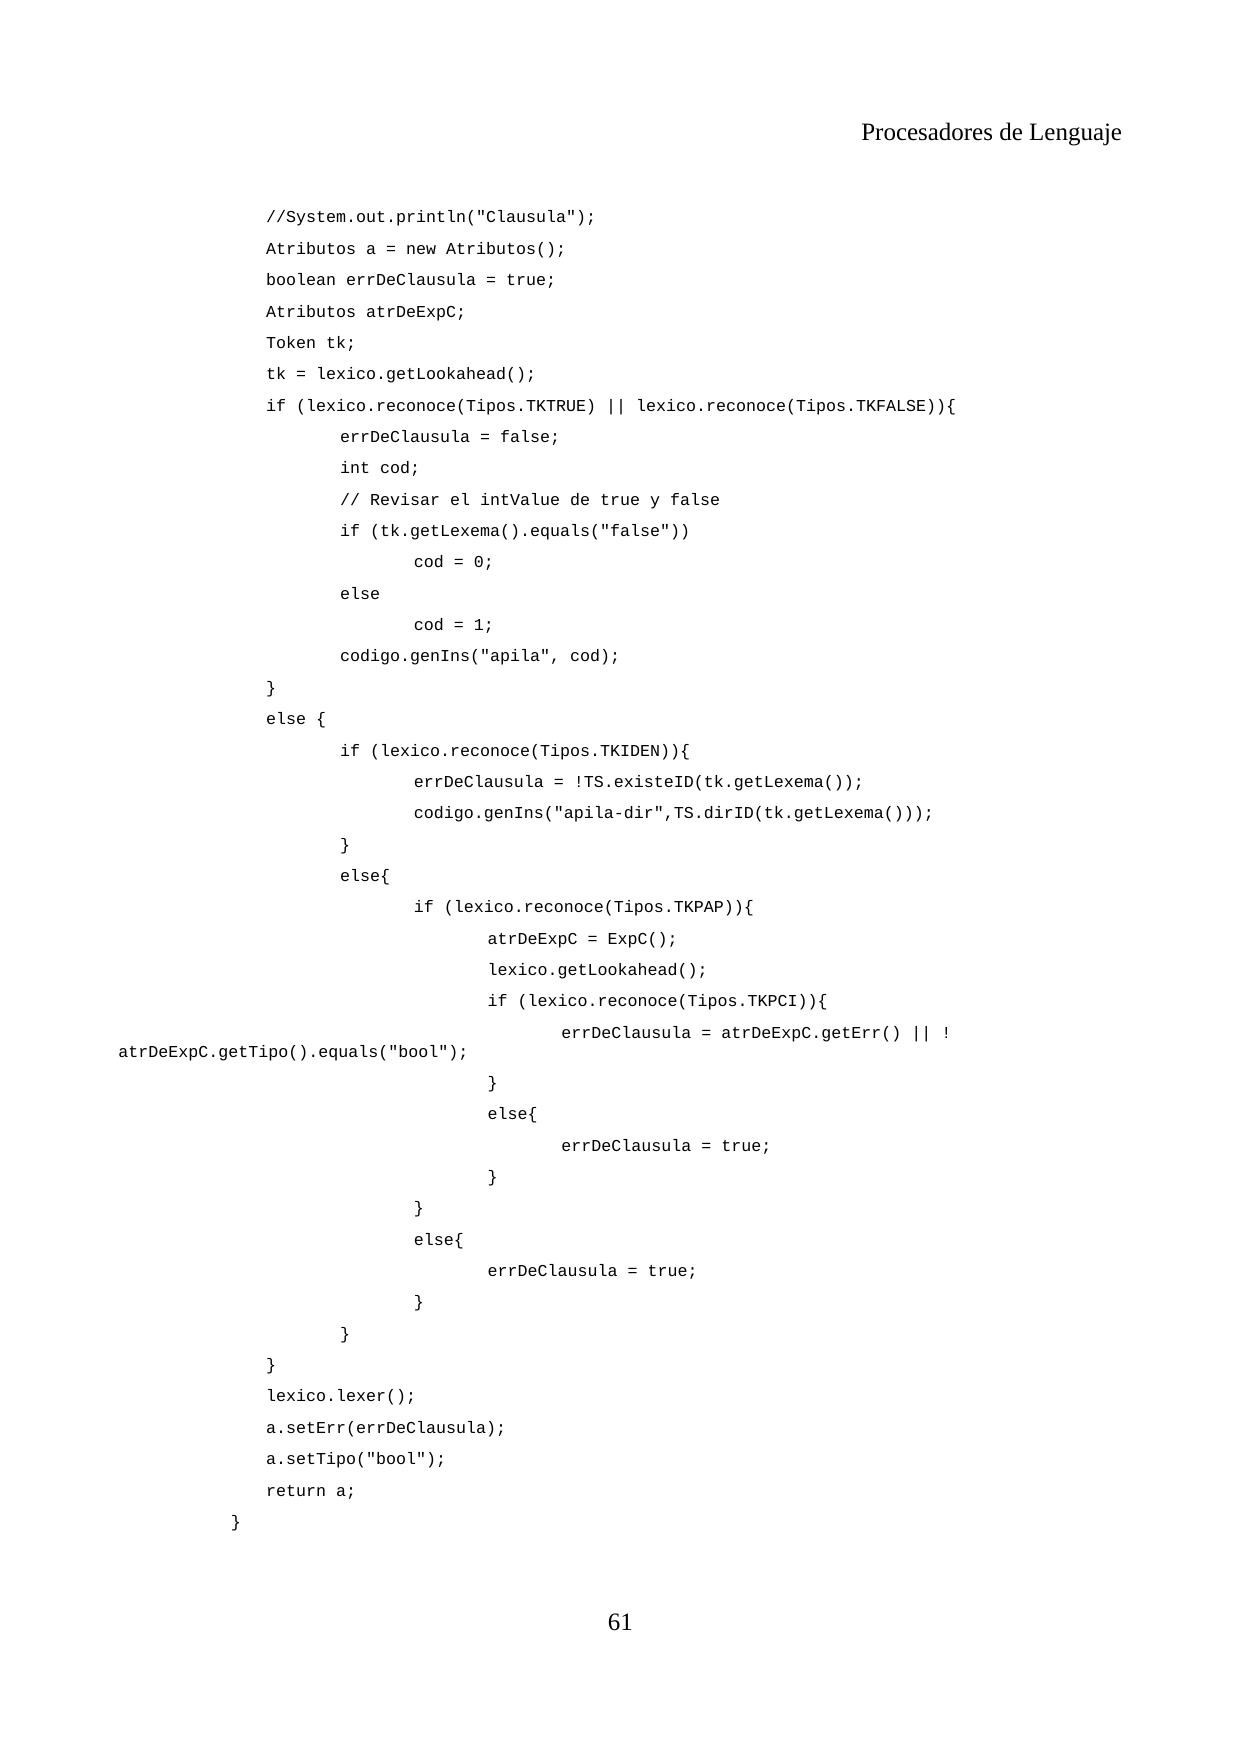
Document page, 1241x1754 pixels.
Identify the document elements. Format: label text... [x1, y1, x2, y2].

text a.setTipo("bool"); [118, 1451, 1122, 1469]
text Atributos a = new Atributos(); [118, 240, 1122, 259]
text codigo.genIns("apila-dir",TS.dirID(tk.getLexema())); [118, 805, 1122, 824]
text else { [118, 711, 1122, 729]
text if (lexico.reconoce(Tipos.TKIDEN)){ [118, 742, 1122, 761]
text return a; [118, 1482, 1122, 1501]
text codigo.genIns("apila", cod); [118, 648, 1122, 667]
text } [118, 1325, 1122, 1344]
text else{ [118, 1106, 1122, 1125]
text lexico.getLookahead(); [118, 962, 1122, 980]
text if (lexico.reconoce(Tipos.TKTRUE) || lexico.reconoce(Tipos.TKFALSE)){ [118, 397, 1122, 416]
text Token tk; [118, 334, 1122, 353]
text a.setErr(errDeClausula); [118, 1419, 1122, 1438]
text Atributos atrDeExpC; [118, 303, 1122, 322]
text } [118, 1200, 1122, 1219]
text if (lexico.reconoce(Tipos.TKPAP)){ [118, 899, 1122, 918]
text } [118, 1074, 1122, 1093]
text //System.out.println("Clausula"); [118, 209, 1122, 228]
text errDeClausula = false; [118, 428, 1122, 447]
text else{ [118, 867, 1122, 886]
text } [118, 679, 1122, 698]
text } [118, 1357, 1122, 1376]
text } [118, 836, 1122, 855]
text } [118, 1294, 1122, 1313]
text lexico.lexer(); [118, 1388, 1122, 1407]
text atrDeExpC = ExpC(); [118, 930, 1122, 949]
text if (tk.getLexema().equals("false")) [118, 523, 1122, 541]
text if (lexico.reconoce(Tipos.TKPCI)){ [118, 993, 1122, 1012]
text } [118, 1168, 1122, 1187]
text cod = 0; [118, 554, 1122, 573]
text tk = lexico.getLookahead(); [118, 366, 1122, 385]
text // Revisar el intValue de true y false [118, 491, 1122, 510]
text cod = 1; [118, 617, 1122, 636]
text else{ [118, 1231, 1122, 1250]
text boolean errDeClausula = true; [118, 272, 1122, 291]
text errDeClausula = atrDeExpC.getErr() || !atrDeExpC.getTipo().equals("bool"); [118, 1024, 1122, 1062]
text int cod; [118, 460, 1122, 479]
text } [118, 1513, 1122, 1532]
text errDeClausula = true; [118, 1137, 1122, 1156]
text else [118, 585, 1122, 604]
text errDeClausula = !TS.existeID(tk.getLexema()); [118, 773, 1122, 792]
text errDeClausula = true; [118, 1263, 1122, 1281]
